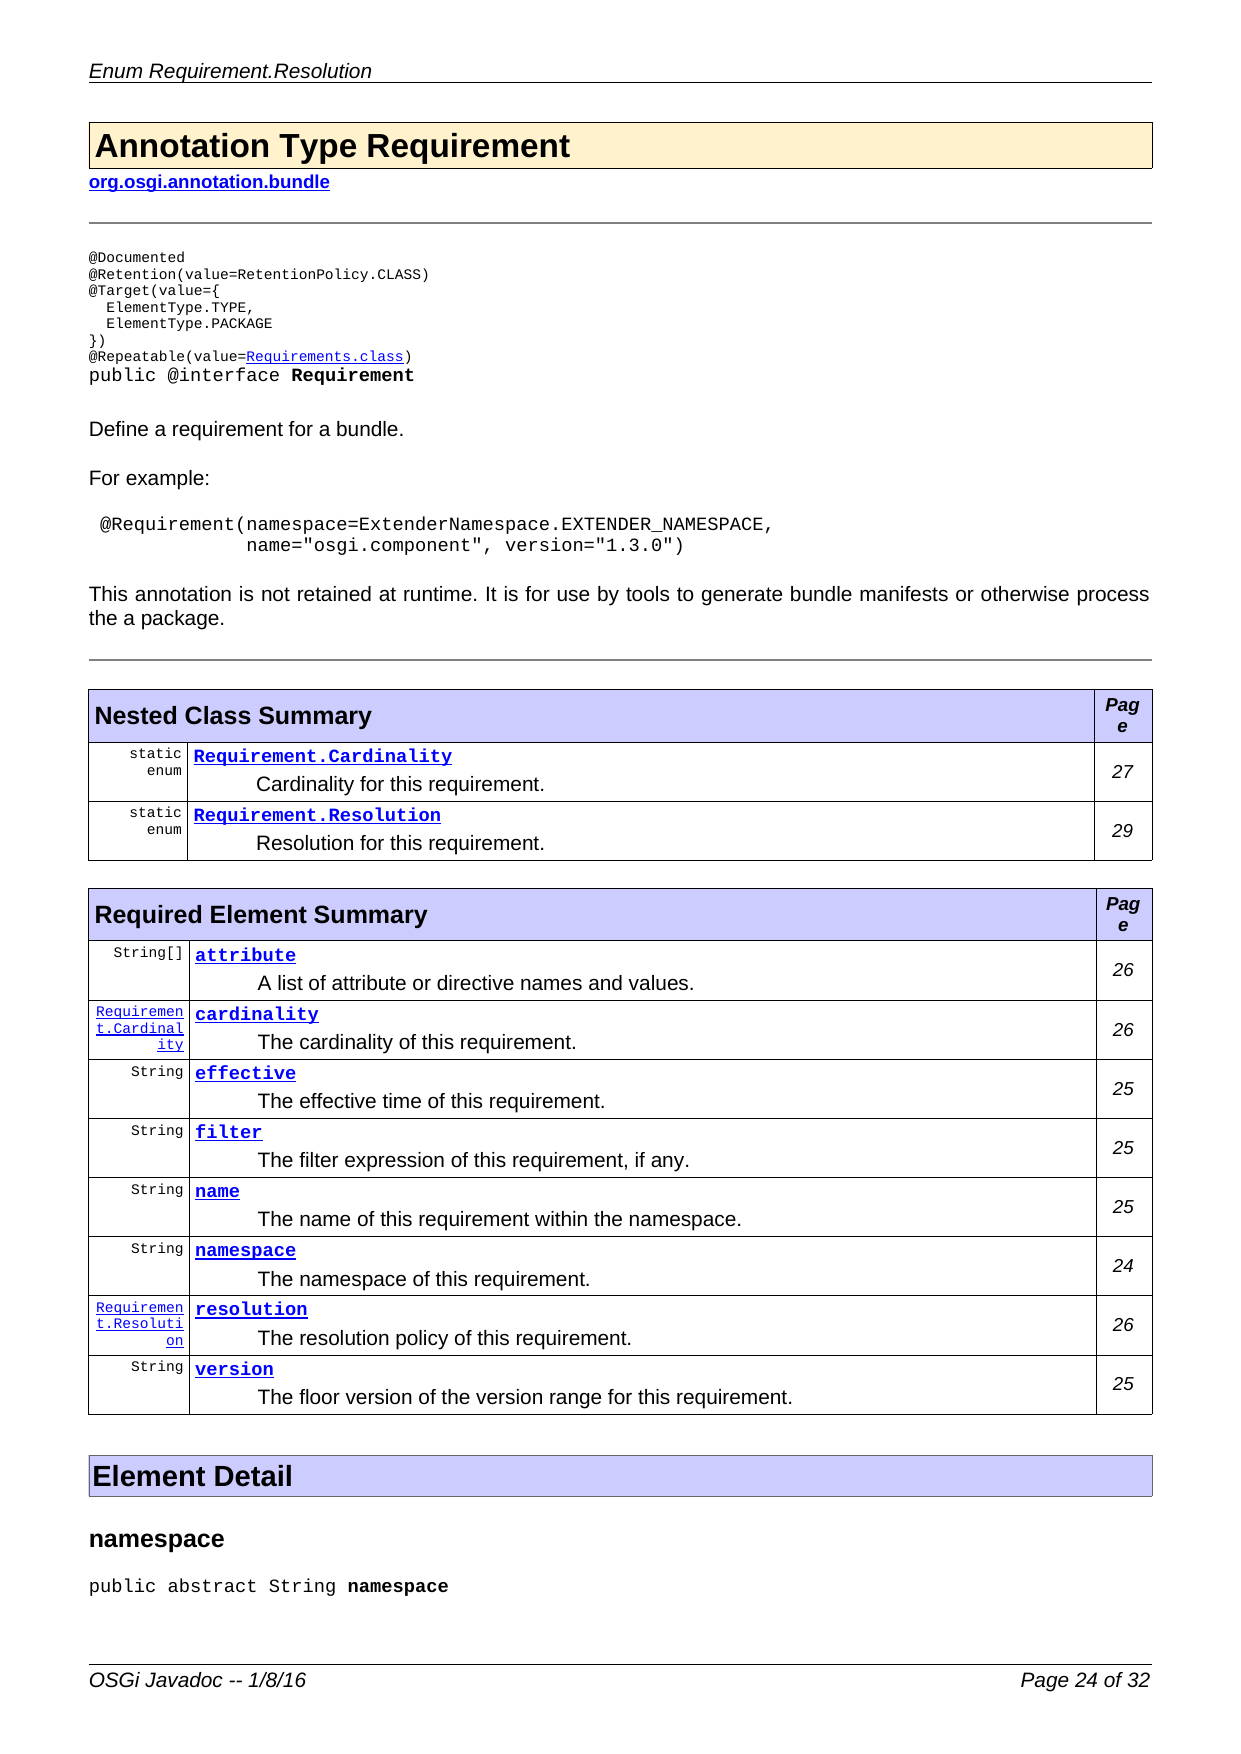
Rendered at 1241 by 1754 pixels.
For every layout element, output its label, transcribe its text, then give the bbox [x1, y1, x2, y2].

table_cell resolution The resolution policy of this requirement. [190, 1296, 1096, 1354]
subtitle Annotation Type Requirement [90, 123, 1152, 168]
table_cell 24 [1097, 1356, 1152, 1413]
table_cell 26 [1095, 743, 1152, 801]
text Define a requirement for a bundle. [88, 417, 1152, 441]
subtitle namespace [88, 1524, 1152, 1553]
table_cell 24 [1097, 1060, 1152, 1118]
table_header Required Element Summary [89, 889, 1096, 940]
text org.osgi.annotation.bundle [88, 171, 1152, 193]
text For example: [88, 466, 1152, 489]
text This annotation is not retained at runtime. It is for use by tools to generate bundle manifests or otherwise process the a package. [88, 582, 1152, 630]
table_cell name The name of this requirement within the namespace. [190, 1178, 1096, 1236]
table_cell 25 [1097, 1001, 1152, 1059]
subtitle Element Detail [90, 1456, 1152, 1496]
table_cell 28 [1095, 802, 1152, 860]
table_cell String [89, 1356, 189, 1413]
table_cell 24 [1097, 941, 1152, 999]
table_cell effective The effective time of this requirement. [190, 1060, 1096, 1118]
table_cell namespace The namespace of this requirement. [190, 1237, 1096, 1295]
table_cell String[] [89, 941, 189, 999]
table_cell filter The filter expression of this requirement, if any. [190, 1119, 1096, 1177]
text @Documented @Retention(value=RetentionPolicy.CLASS) @Target(value={ ElementType.TYPE, ElementType.PACKAGE }) @Repeatable(value=Requirements.class) public @interface Requirement [88, 250, 1152, 387]
table_cell 24 [1097, 1119, 1152, 1177]
table_cell String [89, 1060, 189, 1118]
table_cell Requirement.Cardinality [89, 1001, 189, 1059]
table_header Page [1097, 889, 1152, 940]
table_cell static enum [89, 802, 187, 860]
table_cell Requirement.Resolution [89, 1296, 189, 1354]
text @Requirement(namespace=ExtenderNamespace.EXTENDER_NAMESPACE, name="osgi.component", version="1.3.0") [88, 514, 1152, 557]
table_cell static enum [89, 743, 187, 801]
table_cell attribute A list of attribute or directive names and values. [190, 941, 1096, 999]
table_header Nested Class Summary [89, 690, 1094, 742]
text public abstract String namespace [88, 1577, 1152, 1598]
table_cell String [89, 1119, 189, 1177]
table_cell 24 [1097, 1178, 1152, 1236]
table_cell cardinality The cardinality of this requirement. [190, 1001, 1096, 1059]
table_header Page [1095, 690, 1152, 742]
table_cell version The floor version of the version range for this requirement. [190, 1356, 1096, 1413]
table_cell String [89, 1178, 189, 1236]
table_cell Requirement.Resolution Resolution for this requirement. [188, 802, 1094, 860]
table_cell 25 [1097, 1296, 1152, 1354]
table_cell 23 [1097, 1237, 1152, 1295]
table_cell Requirement.Cardinality Cardinality for this requirement. [188, 743, 1094, 801]
table_cell String [89, 1237, 189, 1295]
